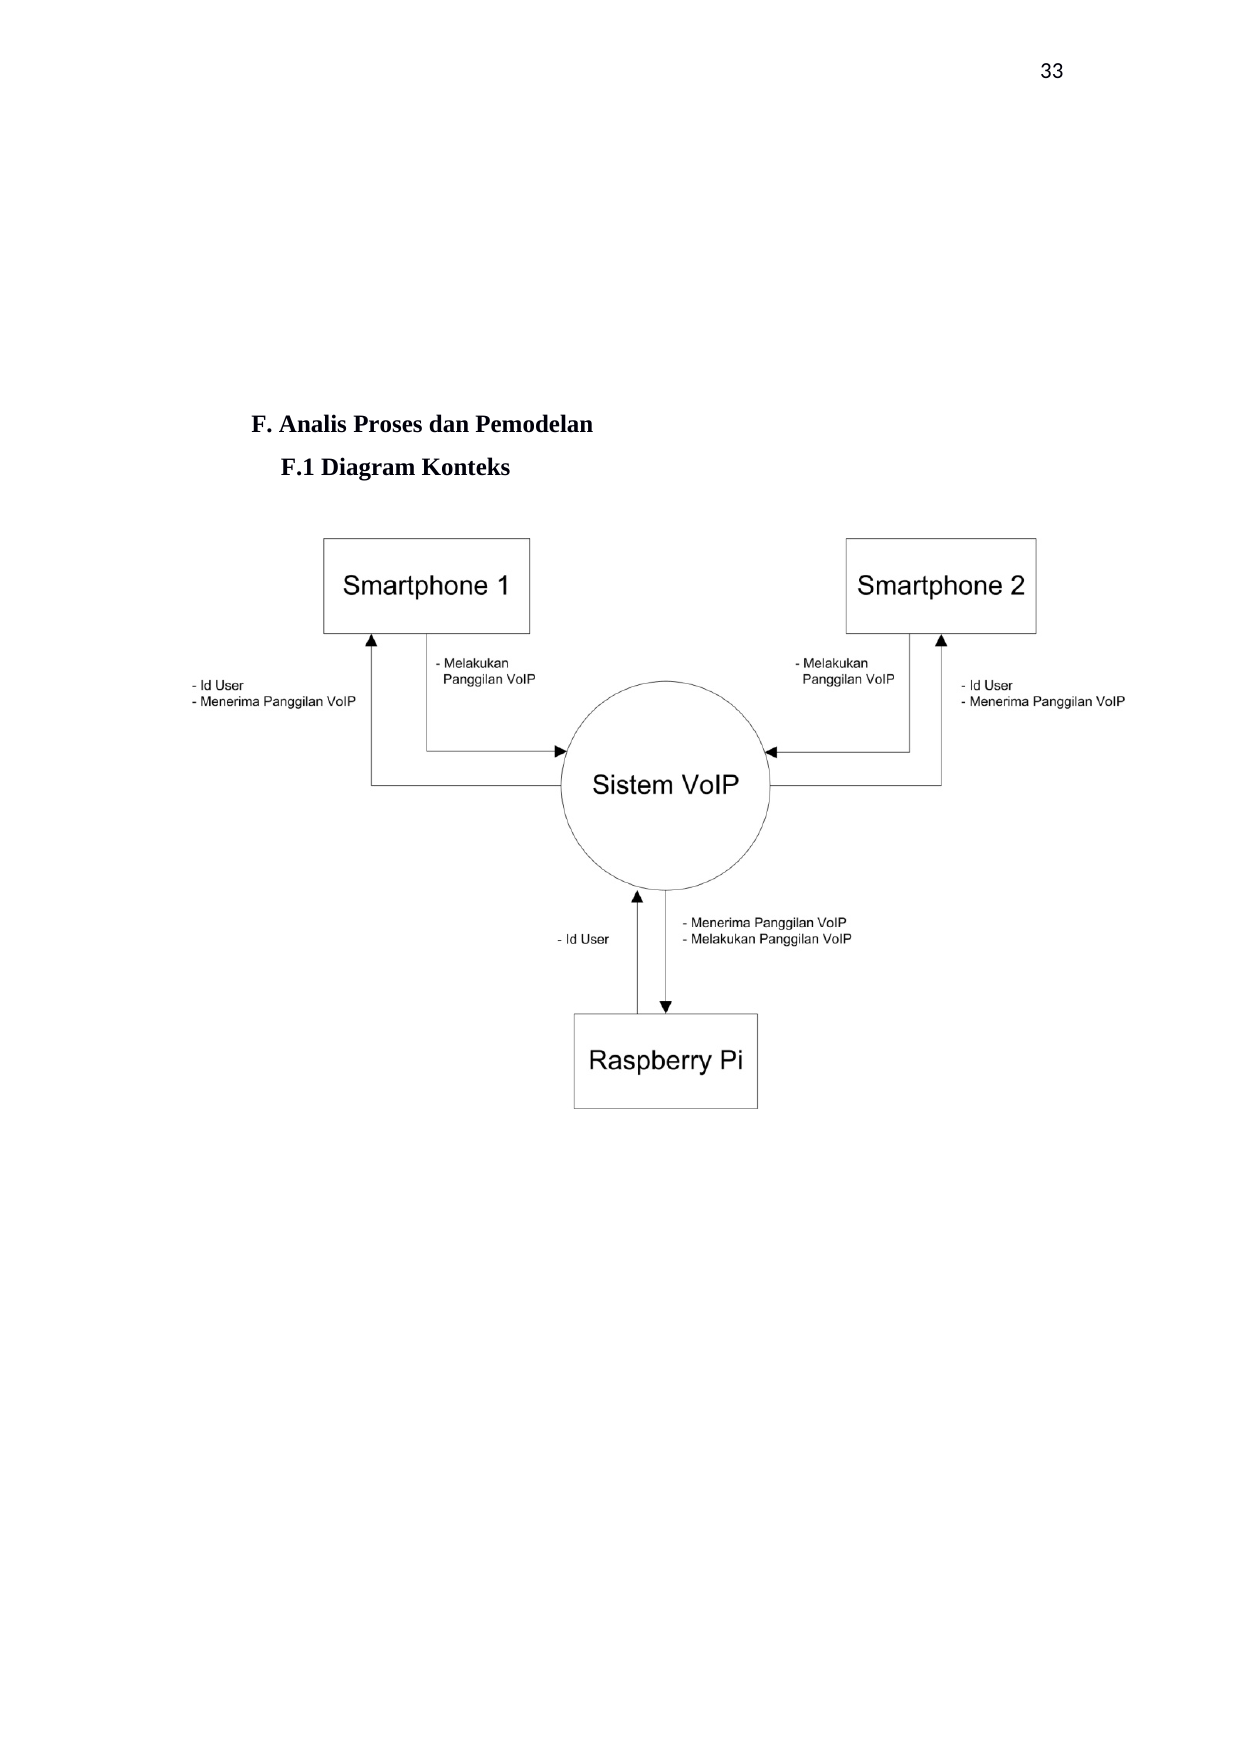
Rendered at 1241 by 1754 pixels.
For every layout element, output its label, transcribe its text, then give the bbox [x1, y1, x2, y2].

text F.1 Diagram Konteks [281, 452, 1063, 481]
picture [191, 538, 1126, 1109]
text F. Analis Proses dan Pemodelan [251, 409, 1063, 437]
